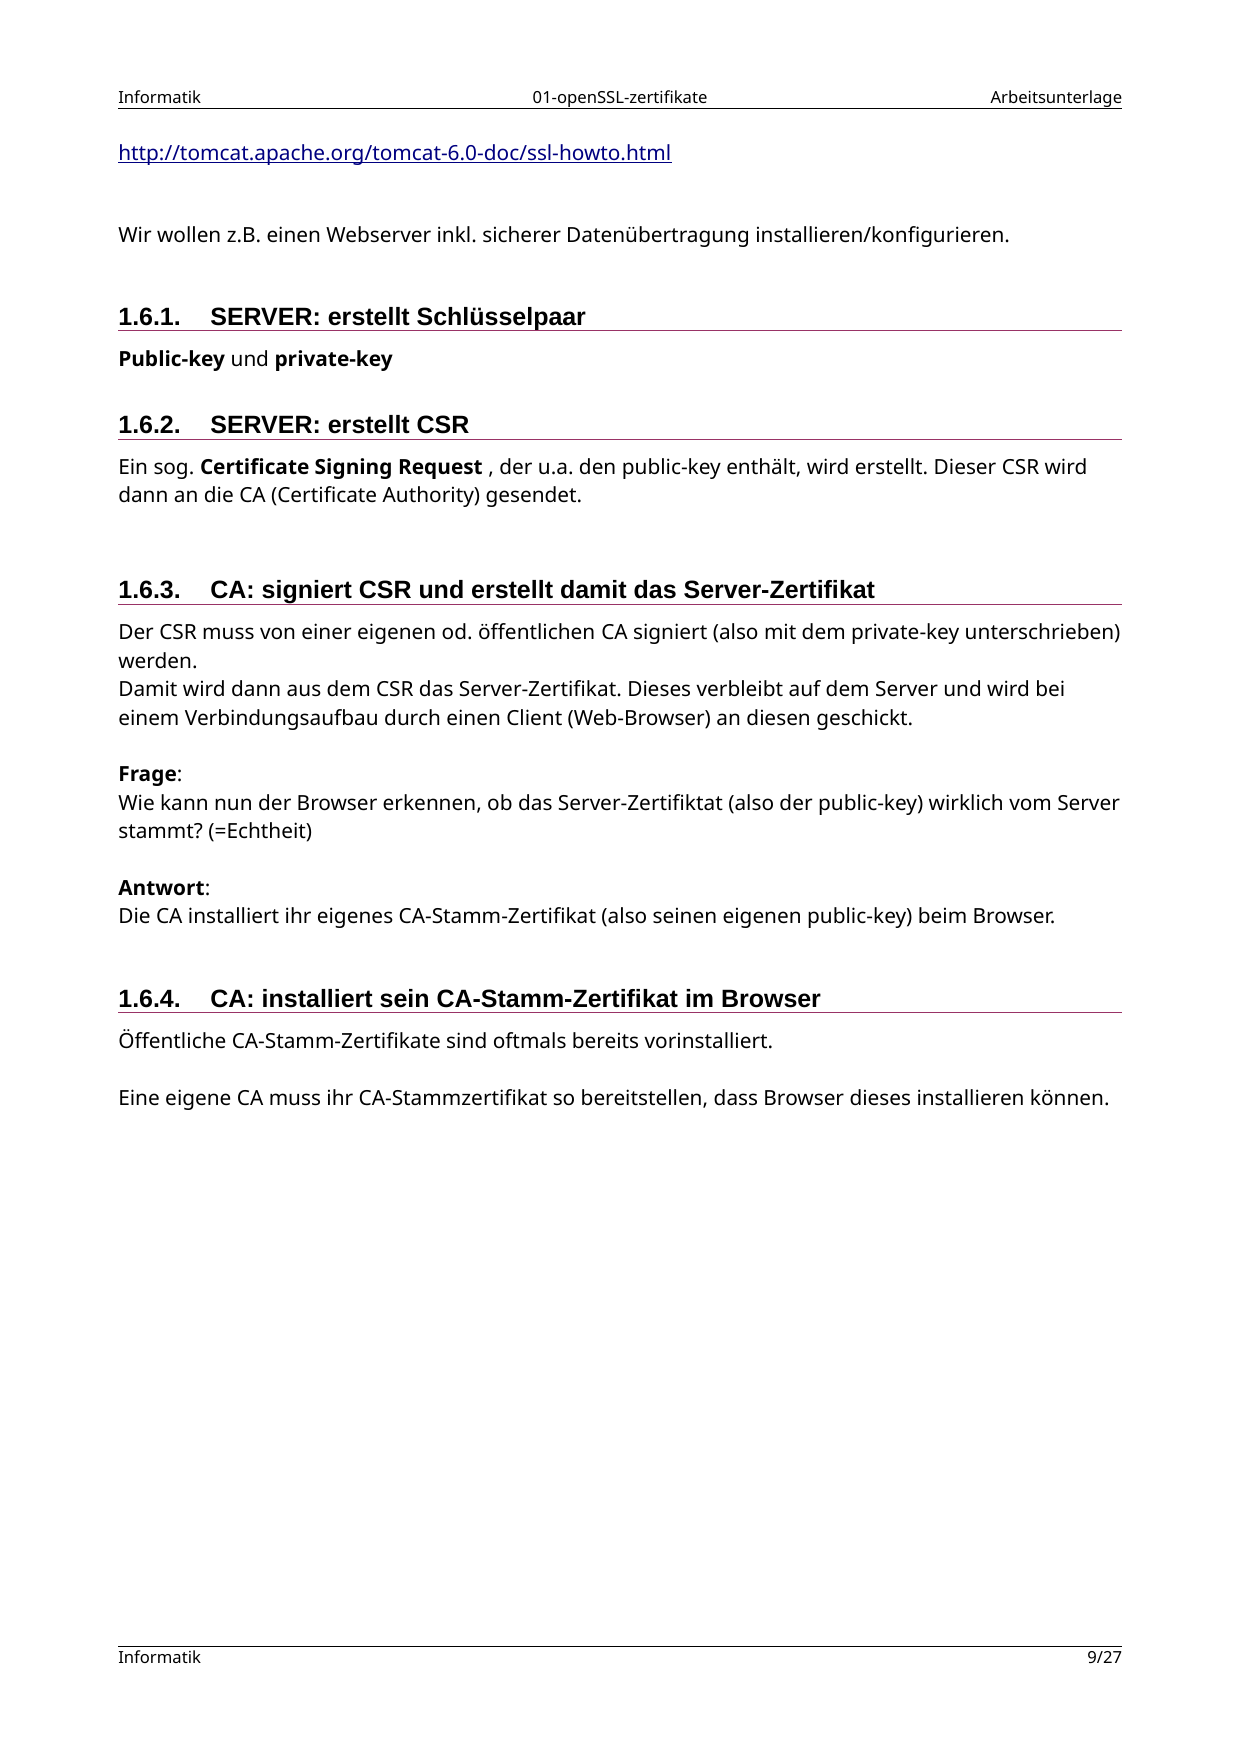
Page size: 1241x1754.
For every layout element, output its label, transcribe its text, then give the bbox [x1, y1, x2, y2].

subtitle SERVER: erstellt Schlüsselpaar [118, 302, 1122, 330]
text Damit wird dann aus dem CSR das Server-Zertifikat. Dieses verbleibt auf dem Server und wird bei einem Verbindungsaufbau durch einen Client (Web-Browser) an diesen geschickt. [118, 674, 1122, 731]
text Public-key und private-key [118, 344, 1122, 372]
text Wie kann nun der Browser erkennen, ob das Server-Zertifiktat (also der public-key) wirklich vom Server stammt? (=Echtheit) [118, 788, 1122, 845]
subtitle CA: installiert sein CA-Stamm-Zertifikat im Browser [118, 983, 1122, 1012]
text Frage: [118, 759, 1122, 788]
text Öffentliche CA-Stamm-Zertifikate sind oftmals bereits vorinstalliert. [118, 1026, 1122, 1054]
text Eine eigene CA muss ihr CA-Stammzertifikat so bereitstellen, dass Browser dieses installieren können. [118, 1083, 1122, 1111]
text http://tomcat.apache.org/tomcat-6.0-doc/ssl-howto.html [118, 138, 1122, 166]
text Die CA installiert ihr eigenes CA-Stamm-Zertifikat (also seinen eigenen public-key) beim Browser. [118, 902, 1122, 930]
text Der CSR muss von einer eigenen od. öffentlichen CA signiert (also mit dem private-key unterschrieben) werden. [118, 617, 1122, 674]
text Ein sog. Certificate Signing Request , der u.a. den public-key enthält, wird erstellt. Dieser CSR wird dann an die CA (Certificate Authority) gesendet. [118, 452, 1122, 537]
text Antwort: [118, 873, 1122, 902]
subtitle SERVER: erstellt CSR [118, 410, 1122, 439]
subtitle CA: signiert CSR und erstellt damit das Server-Zertifikat [118, 575, 1122, 604]
text Wir wollen z.B. einen Webserver inkl. sicherer Datenübertragung installieren/konfigurieren. [118, 220, 1122, 277]
